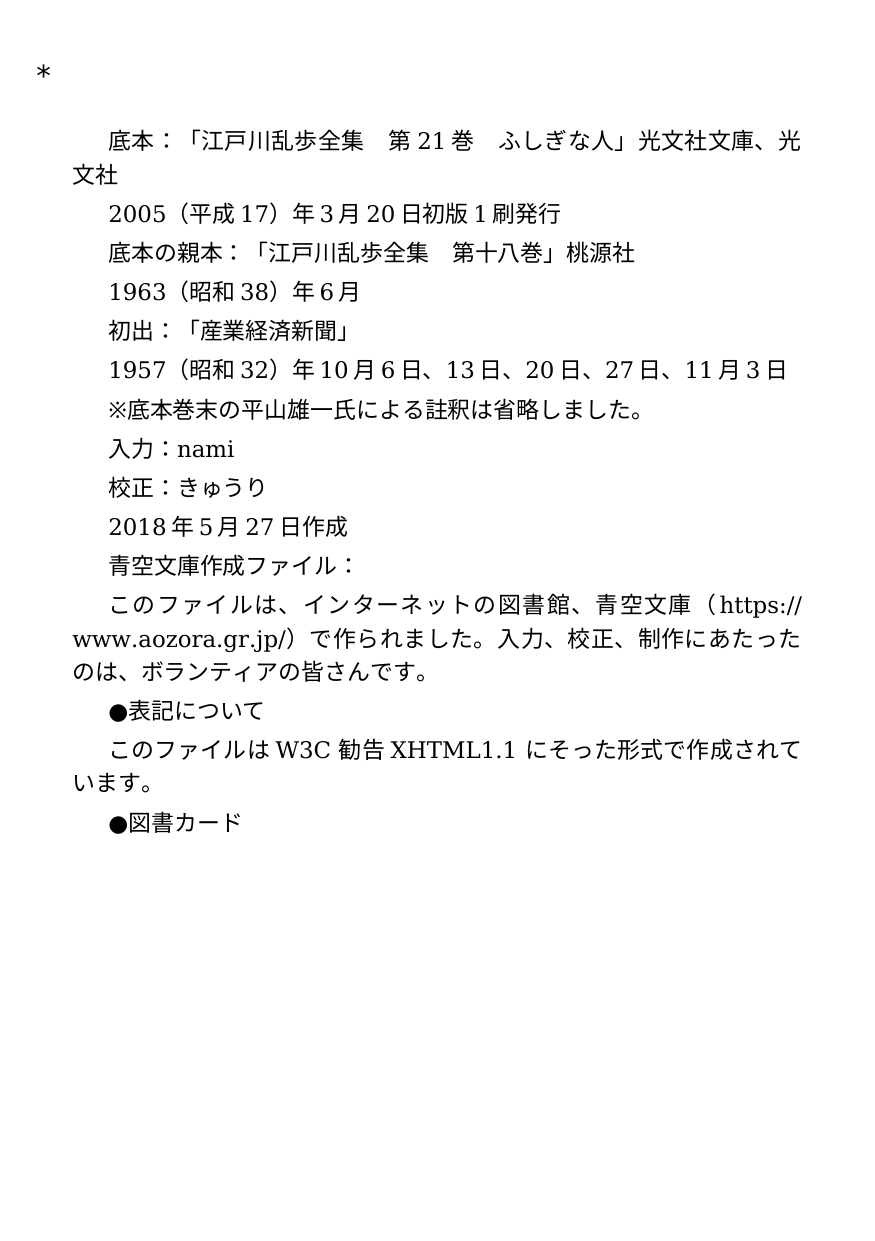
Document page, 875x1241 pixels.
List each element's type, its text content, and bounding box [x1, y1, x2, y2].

text ●表記について [72, 693, 802, 726]
text このファイルは、インターネットの図書館、青空文庫（https://www.aozora.gr.jp/）で作られました。入力、校正、制作にあたったのは、ボランティアの皆さんです。 [72, 587, 802, 687]
text 青空文庫作成ファイル： [72, 548, 802, 581]
text 2005（平成17）年3月20日初版1刷発行 [72, 196, 802, 229]
text 底本：「江戸川乱歩全集 第21巻 ふしぎな人」光文社文庫、光文社 [72, 123, 802, 190]
text 初出：「産業経済新聞」 [72, 313, 802, 346]
text 校正：きゅうり [72, 470, 802, 503]
text 2018年5月27日作成 [72, 509, 802, 542]
text 1963（昭和38）年6月 [72, 274, 802, 307]
text このファイルは W3C 勧告 XHTML1.1 にそった形式で作成されています。 [72, 732, 802, 798]
text 底本の親本：「江戸川乱歩全集 第十八巻」桃源社 [72, 235, 802, 268]
text 入力：nami [72, 431, 802, 464]
subtitle * [36, 60, 838, 94]
text ●図書カード [72, 804, 802, 838]
text ※底本巻末の平山雄一氏による註釈は省略しました。 [72, 391, 802, 425]
text 1957（昭和32）年10月6日、13日、20日、27日、11月3日 [72, 352, 802, 386]
